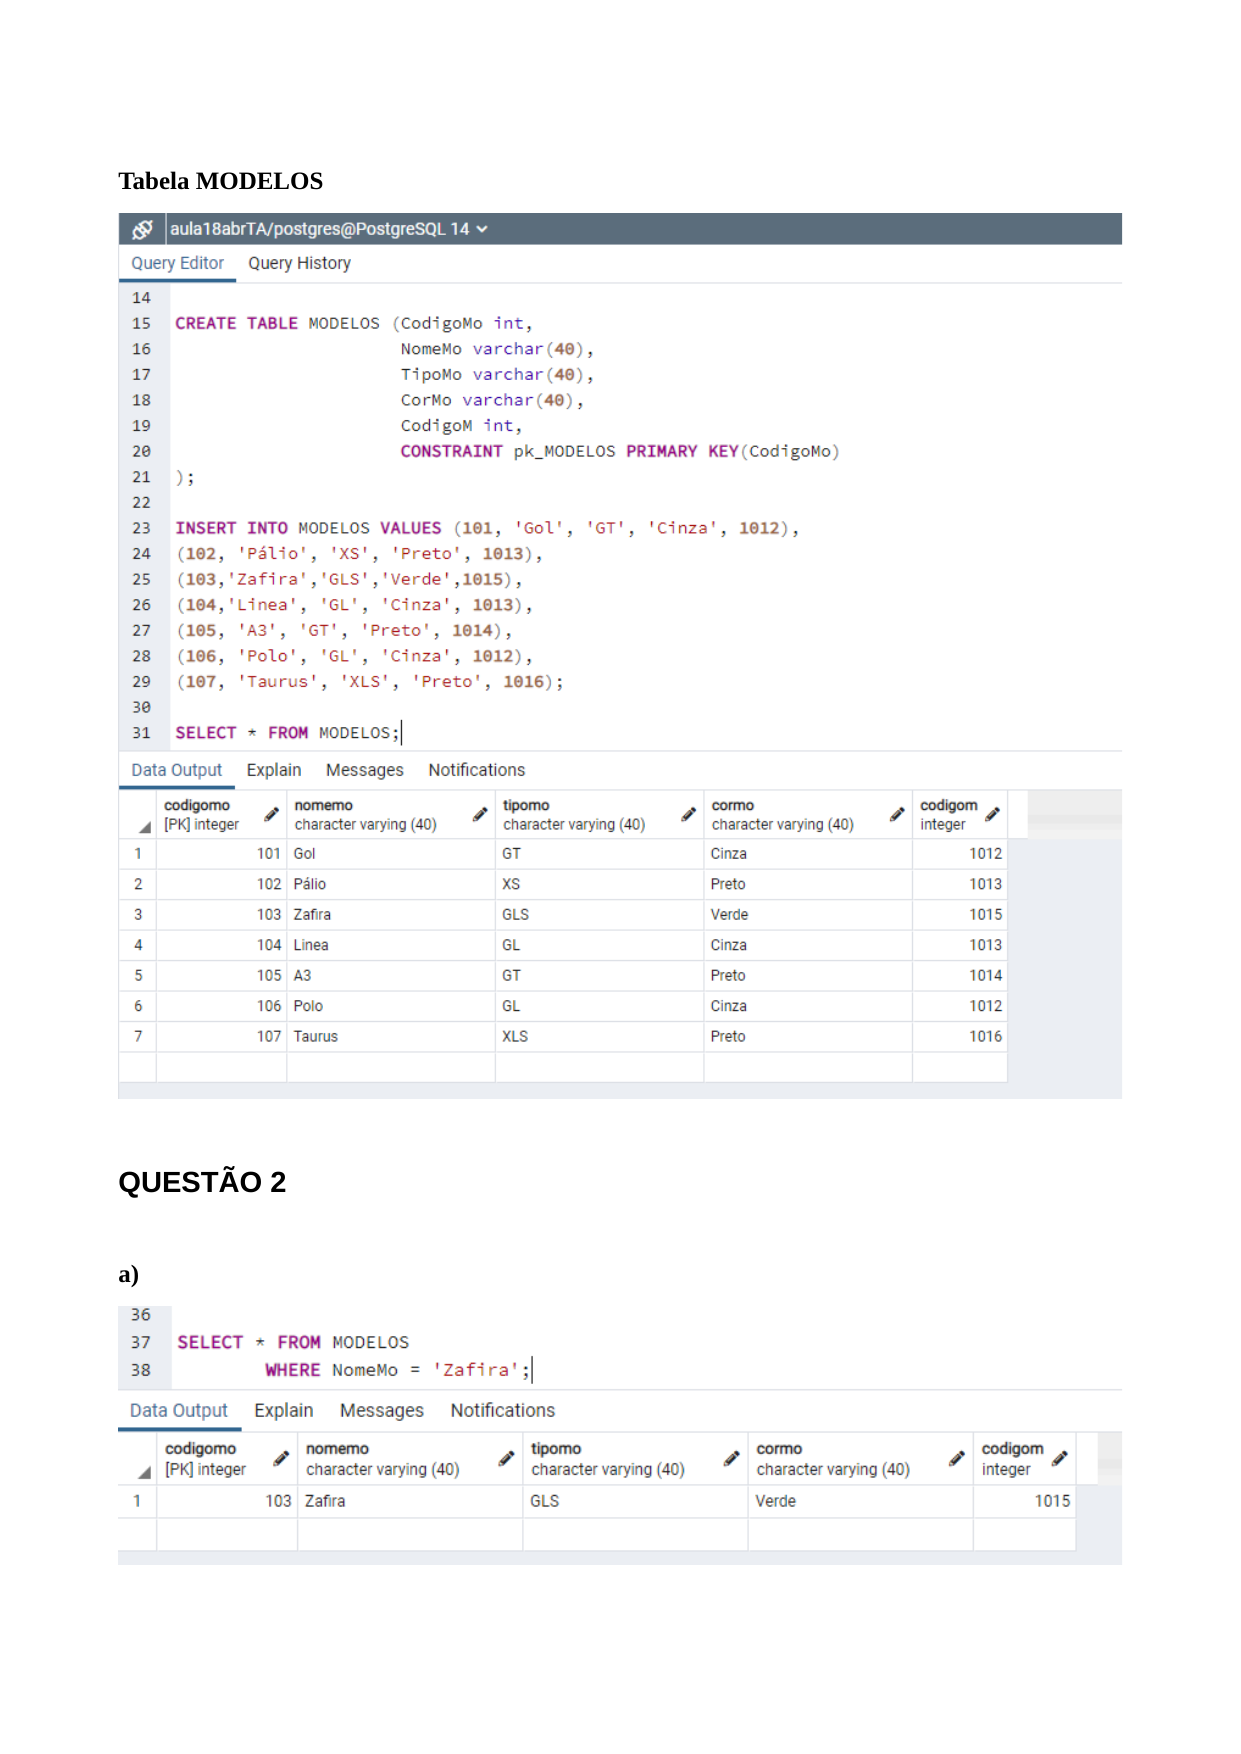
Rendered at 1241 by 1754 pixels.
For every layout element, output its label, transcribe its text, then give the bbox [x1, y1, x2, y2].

text a) [118, 1259, 1122, 1288]
picture [118, 213, 1123, 1099]
text Tabela MODELOS [118, 166, 1122, 194]
picture [118, 1306, 1123, 1565]
subtitle QUESTÃO 2 [118, 1166, 1122, 1199]
